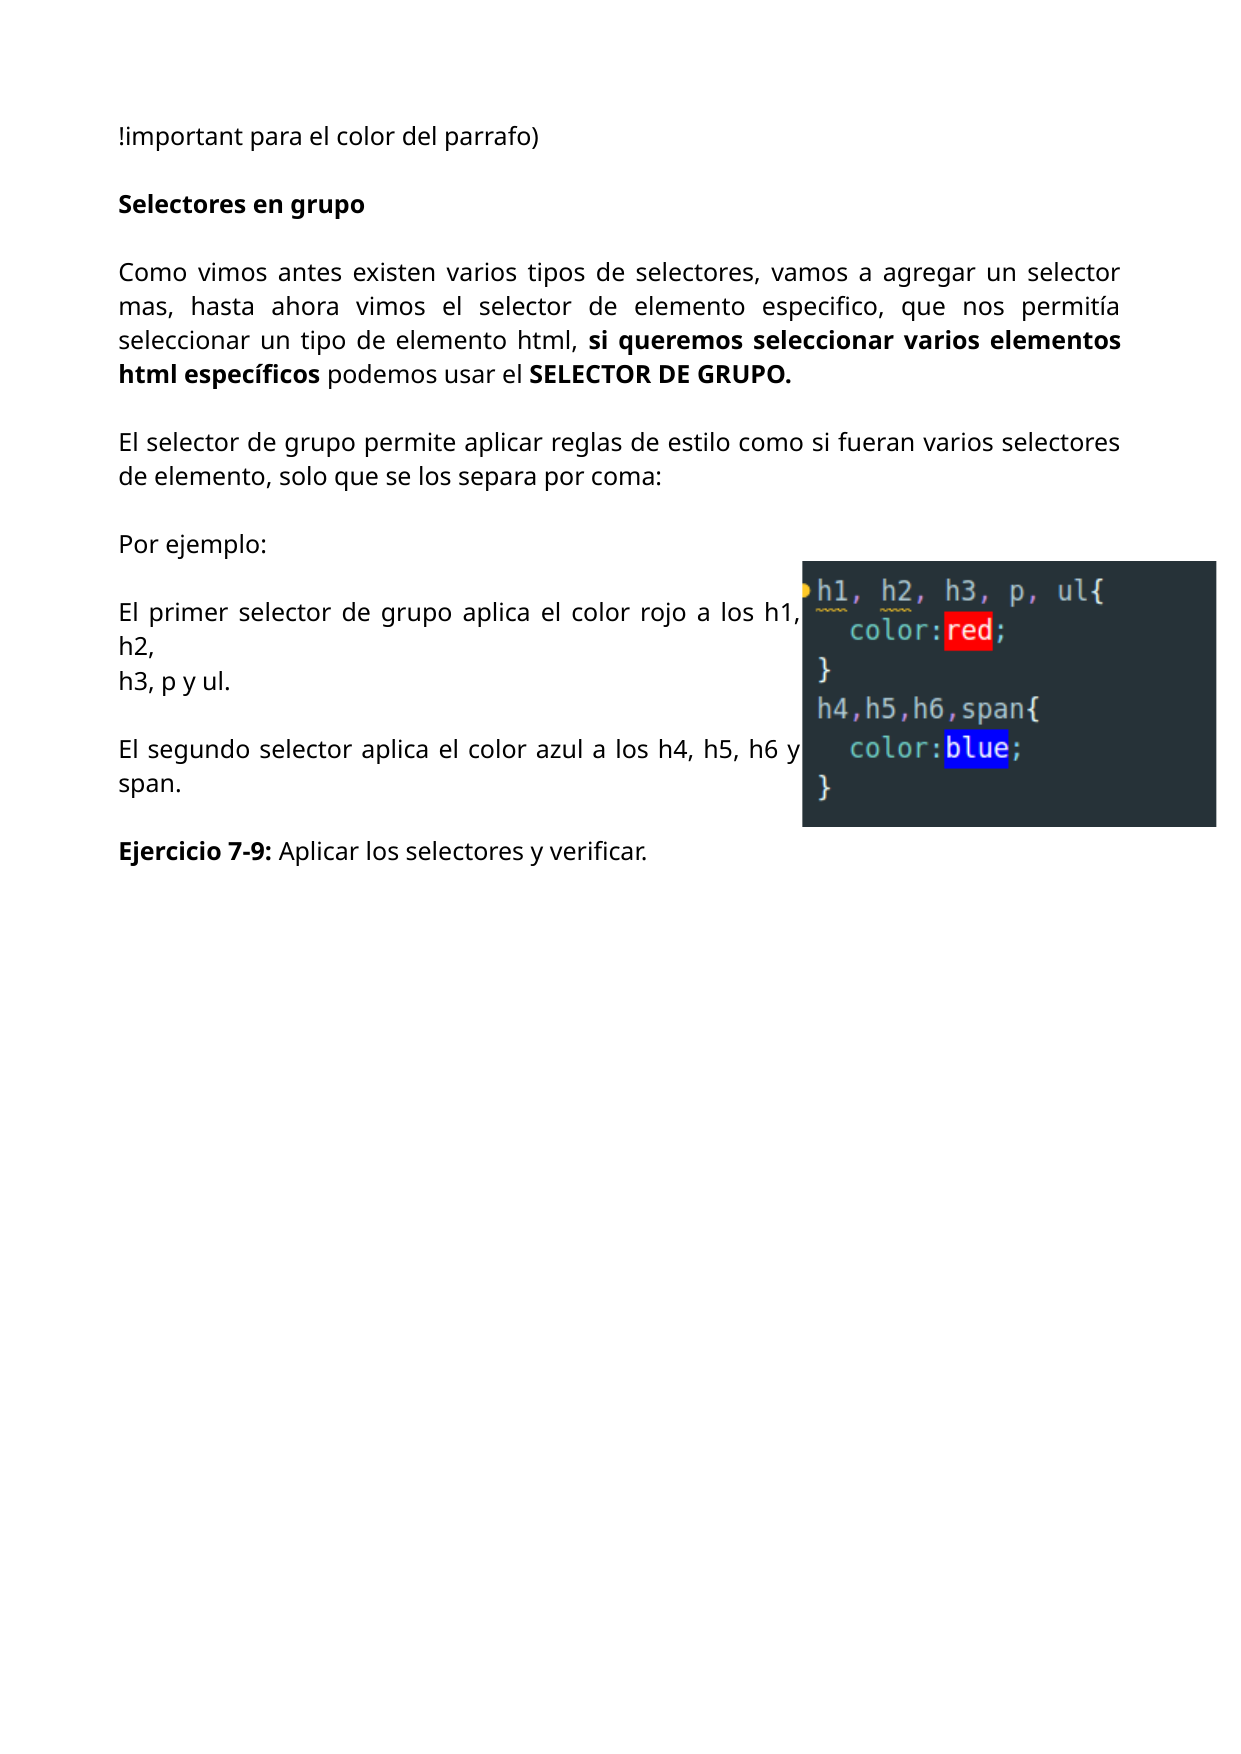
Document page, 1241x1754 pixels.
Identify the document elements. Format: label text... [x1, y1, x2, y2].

text El selector de grupo permite aplicar reglas de estilo como si fueran varios selectores de elemento, solo que se los separa por coma: [118, 425, 1122, 493]
text El primer selector de grupo aplica el color rojo a los h1, h2, [118, 595, 802, 663]
text Por ejemplo: [118, 527, 1122, 561]
text Como vimos antes existen varios tipos de selectores, vamos a agregar un selector mas, hasta ahora vimos el selector de elemento especifico, que nos permitía seleccionar un tipo de elemento html, si queremos seleccionar varios elementos html específicos podemos usar el SELECTOR DE GRUPO. [118, 254, 1122, 391]
text !important para el color del parrafo) [118, 118, 1122, 152]
text Ejercicio 7-9: Aplicar los selectores y verificar. [118, 833, 1122, 867]
text El segundo selector aplica el color azul a los h4, h5, h6 y span. [118, 731, 802, 799]
picture [802, 561, 1217, 827]
text h3, p y ul. [118, 663, 802, 697]
text Selectores en grupo [118, 186, 1122, 220]
